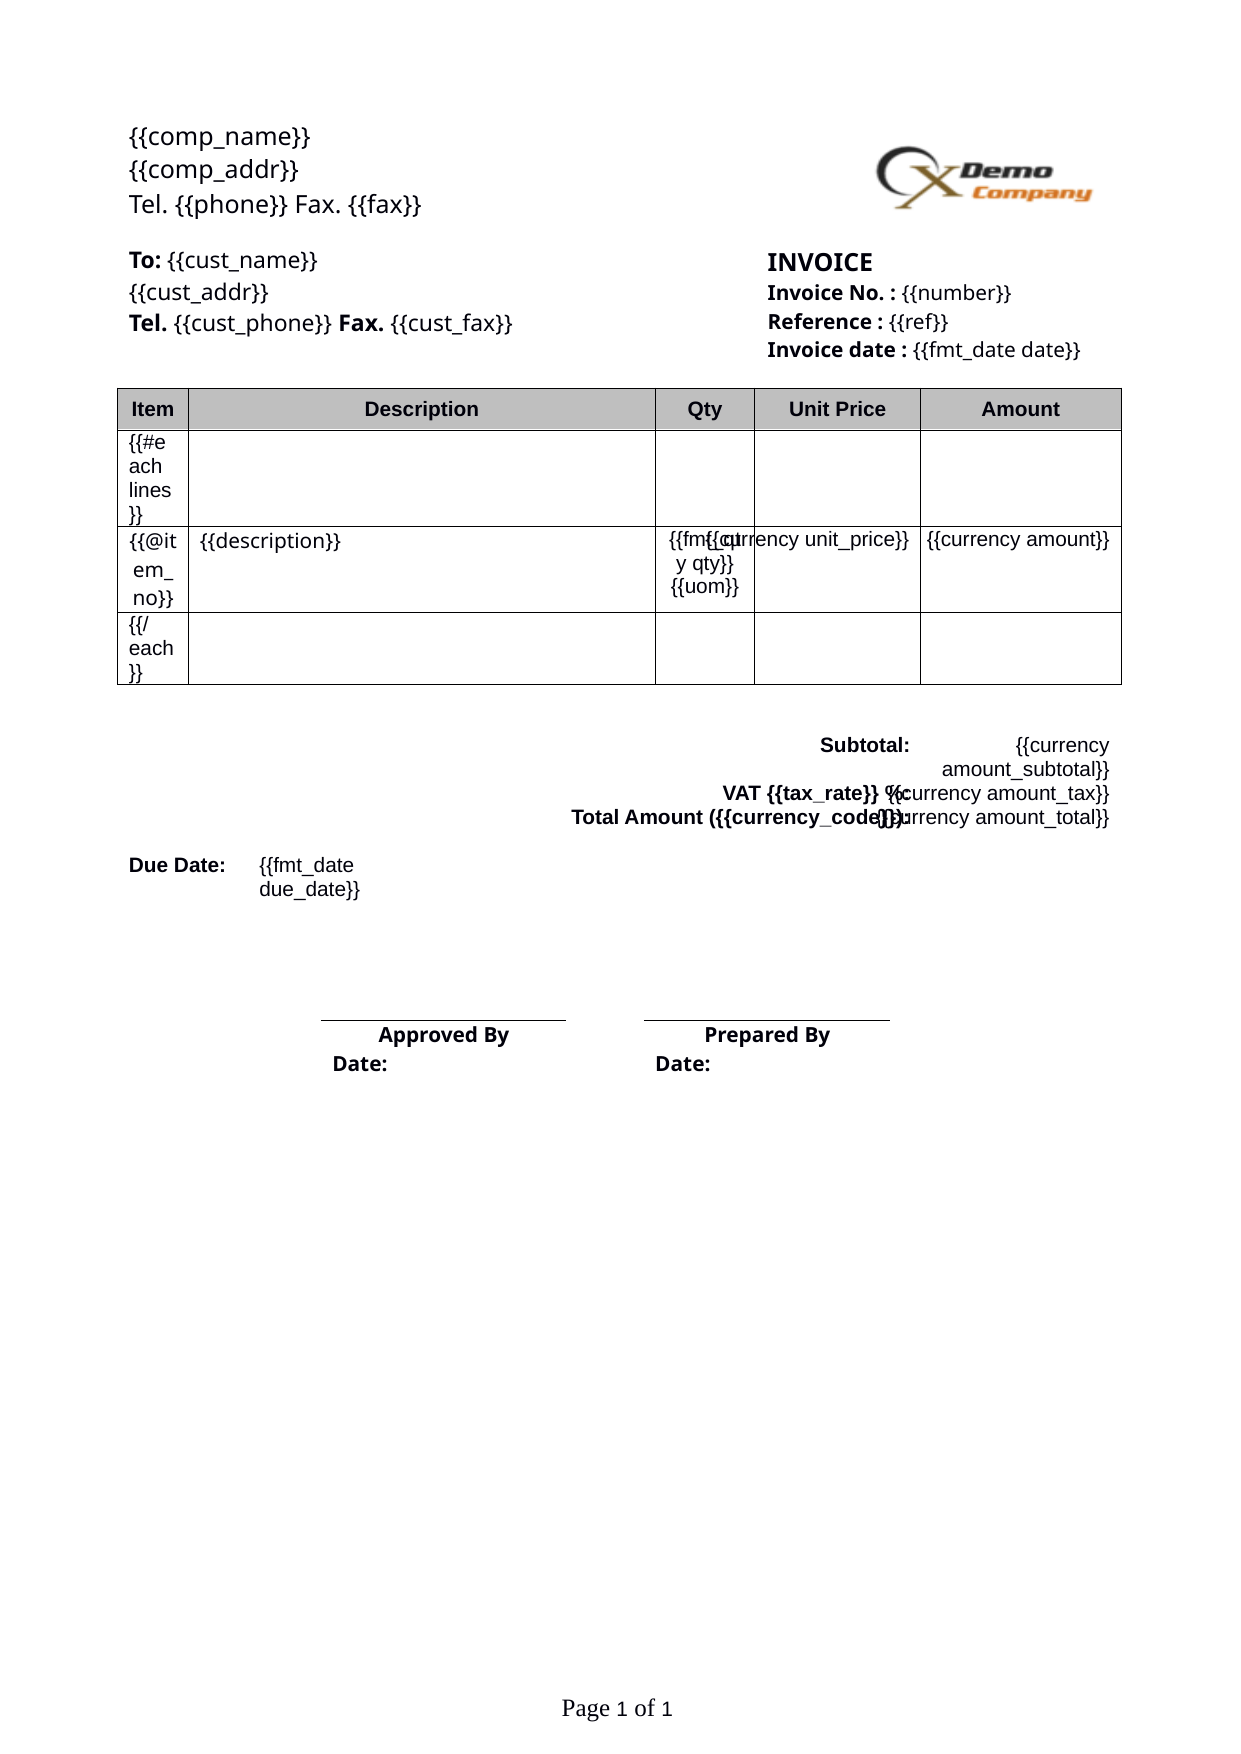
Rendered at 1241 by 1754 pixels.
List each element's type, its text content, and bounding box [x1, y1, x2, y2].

table_header {{currency amount_subtotal}} [1109, 733, 1121, 781]
table_header Prepared By [644, 1021, 890, 1049]
table_header To: {{cust_name}} {{cust_addr}} Tel. {{cust_phone}} Fax. {{cust_fax}} [118, 244, 756, 364]
table_header Subtotal: [549, 733, 921, 781]
picture [870, 141, 1105, 213]
table_header [118, 1020, 321, 1049]
table_cell Date: [321, 1049, 566, 1077]
table_cell [189, 431, 655, 526]
table_cell [118, 1049, 321, 1077]
table_header Qty [656, 389, 754, 429]
table_cell {{currency unit_price}} [755, 527, 920, 612]
table_header [859, 118, 1122, 220]
table_cell [755, 613, 920, 684]
table_cell {{#each lines}} [118, 431, 188, 526]
table_cell [755, 431, 920, 526]
table_cell {{description}} [189, 527, 655, 612]
table_header [890, 1020, 1121, 1049]
table_cell [656, 431, 754, 526]
table_header {{comp_name}} {{comp_addr}} Tel. {{phone}} Fax. {{fax}} [848, 118, 859, 220]
table_cell [921, 613, 1121, 684]
table_cell [921, 431, 1121, 526]
table_cell {{currency amount}} [921, 527, 1121, 612]
table_header Item [118, 389, 188, 429]
table_header {{fmt_date due_date}} [248, 853, 259, 900]
table_cell [189, 613, 655, 684]
table_cell {{/each}} [118, 613, 188, 684]
table_cell {{fmt_qty qty}} {{uom}} [656, 527, 754, 612]
table_header {{fmt_date due_date}} [410, 853, 422, 900]
table_header Amount [921, 389, 1121, 429]
table_header Approved By [321, 1021, 566, 1049]
table_header Description [189, 389, 655, 429]
table_cell Date: [644, 1049, 890, 1077]
table_header Due Date: [118, 853, 248, 900]
table_cell {{@item_no}} [118, 527, 188, 612]
table_header {{comp_name}} {{comp_addr}} Tel. {{phone}} Fax. {{fax}} [118, 118, 129, 220]
table_cell [566, 1049, 644, 1077]
table_header [566, 1020, 644, 1049]
table_cell [890, 1049, 1121, 1077]
table_cell [656, 613, 754, 684]
table_header Unit Price [755, 389, 920, 429]
